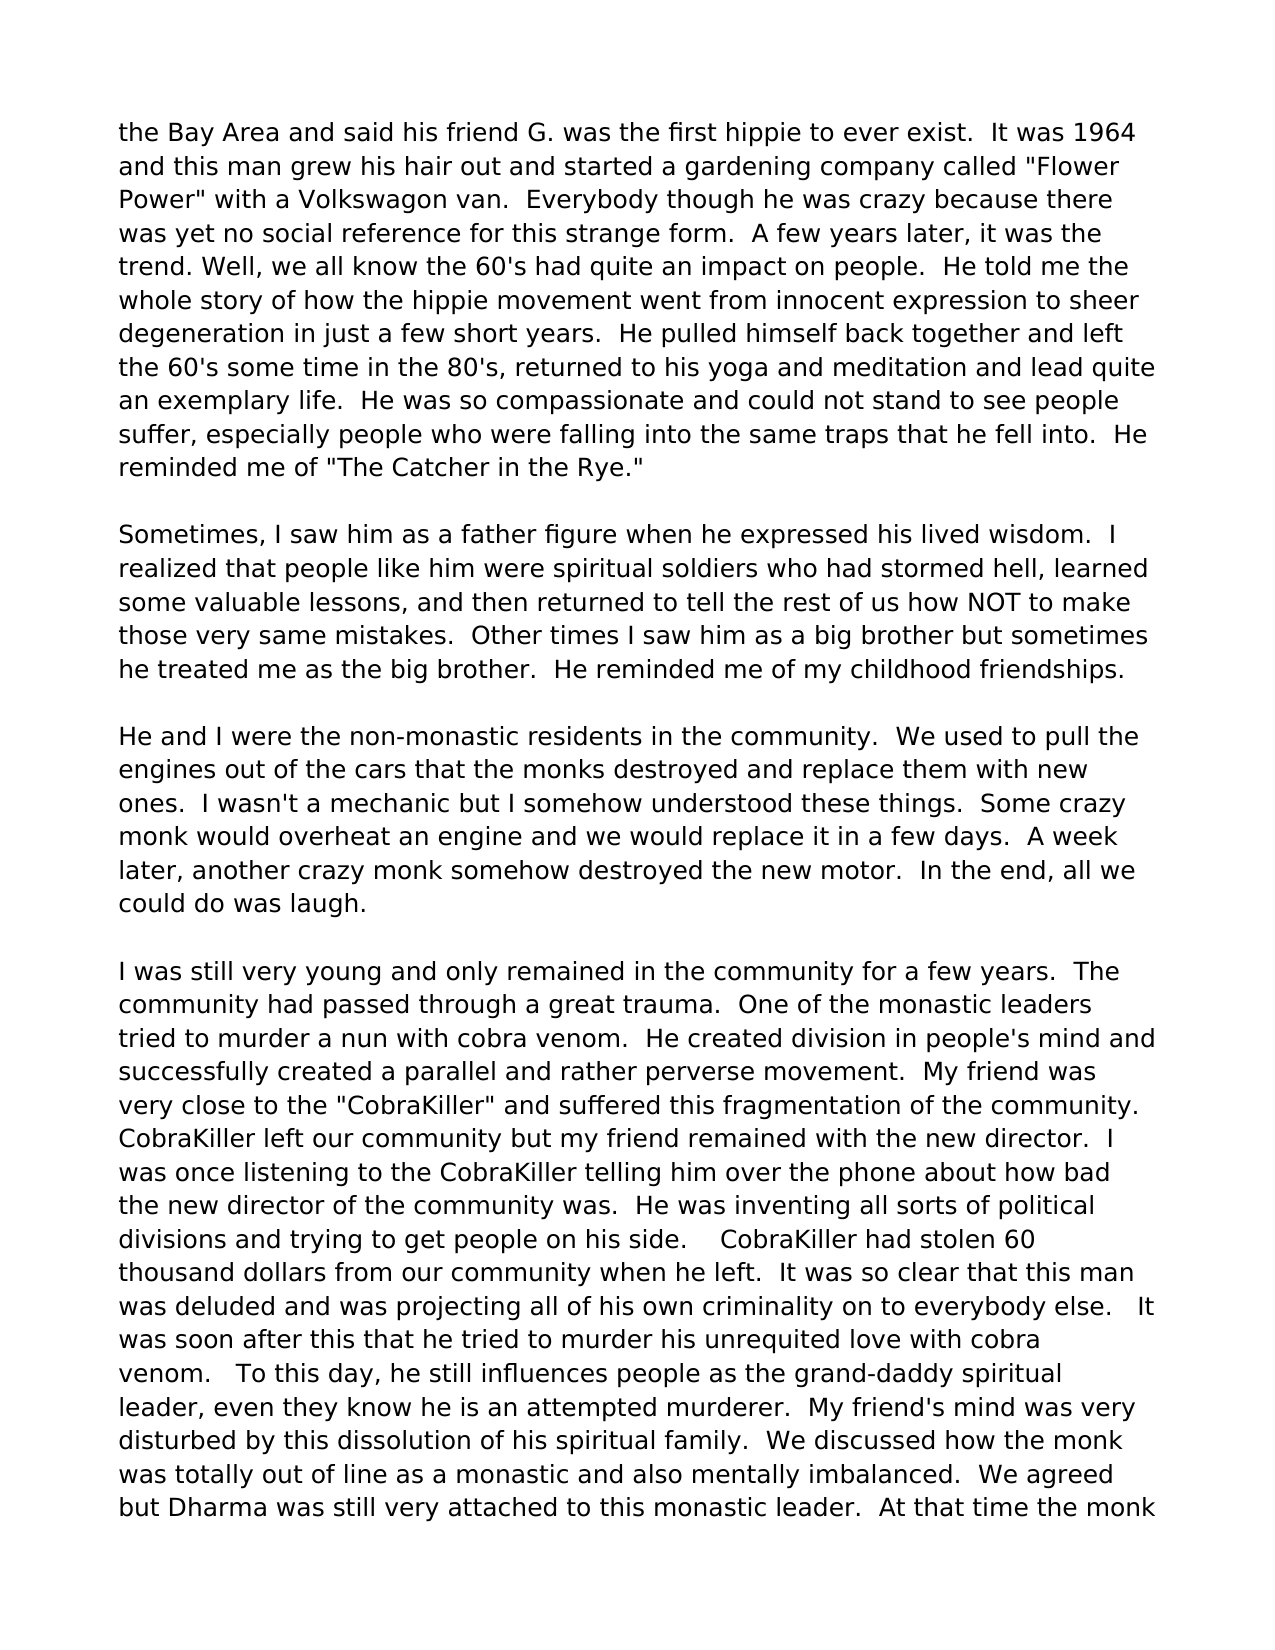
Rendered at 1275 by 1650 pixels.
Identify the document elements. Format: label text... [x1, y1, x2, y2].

text the Bay Area and said his friend G. was the first hippie to ever exist. It was 1964 and this man grew his hair out and started a gardening company called "Flower Power" with a Volkswagon van. Everybody though he was crazy because there was yet no social reference for this strange form. A few years later, it was the trend. Well, we all know the 60's had quite an impact on people. He told me the whole story of how the hippie movement went from innocent expression to sheer degeneration in just a few short years. He pulled himself back together and left the 60's some time in the 80's, returned to his yoga and meditation and lead quite an exemplary life. He was so compassionate and could not stand to see people suffer, especially people who were falling into the same traps that he fell into. He reminded me of "The Catcher in the Rye." Sometimes, I saw him as a father figure when he expressed his lived wisdom. I realized that people like him were spiritual soldiers who had stormed hell, learned some valuable lessons, and then returned to tell the rest of us how NOT to make those very same mistakes. Other times I saw him as a big brother but sometimes he treated me as the big brother. He reminded me of my childhood friendships. He and I were the non-monastic residents in the community. We used to pull the engines out of the cars that the monks destroyed and replace them with new ones. I wasn't a mechanic but I somehow understood these things. Some crazy monk would overheat an engine and we would replace it in a few days. A week later, another crazy monk somehow destroyed the new motor. In the end, all we could do was laugh. I was still very young and only remained in the community for a few years. The community had passed through a great trauma. One of the monastic leaders tried to murder a nun with cobra venom. He created division in people's mind and successfully created a parallel and rather perverse movement. My friend was very close to the "CobraKiller" and suffered this fragmentation of the community. CobraKiller left our community but my friend remained with the new director. I was once listening to the CobraKiller telling him over the phone about how bad the new director of the community was. He was inventing all sorts of political divisions and trying to get people on his side. CobraKiller had stolen 60 thousand dollars from our community when he left. It was so clear that this man was deluded and was projecting all of his own criminality on to everybody else. It was soon after this that he tried to murder his unrequited love with cobra venom. To this day, he still influences people as the grand-daddy spiritual leader, even they know he is an attempted murderer. My friend's mind was very disturbed by this dissolution of his spiritual family. We discussed how the monk was totally out of line as a monastic and also mentally imbalanced. We agreed but Dharma was still very attached to this monastic leader. At that time the monk [118, 118, 1157, 1522]
